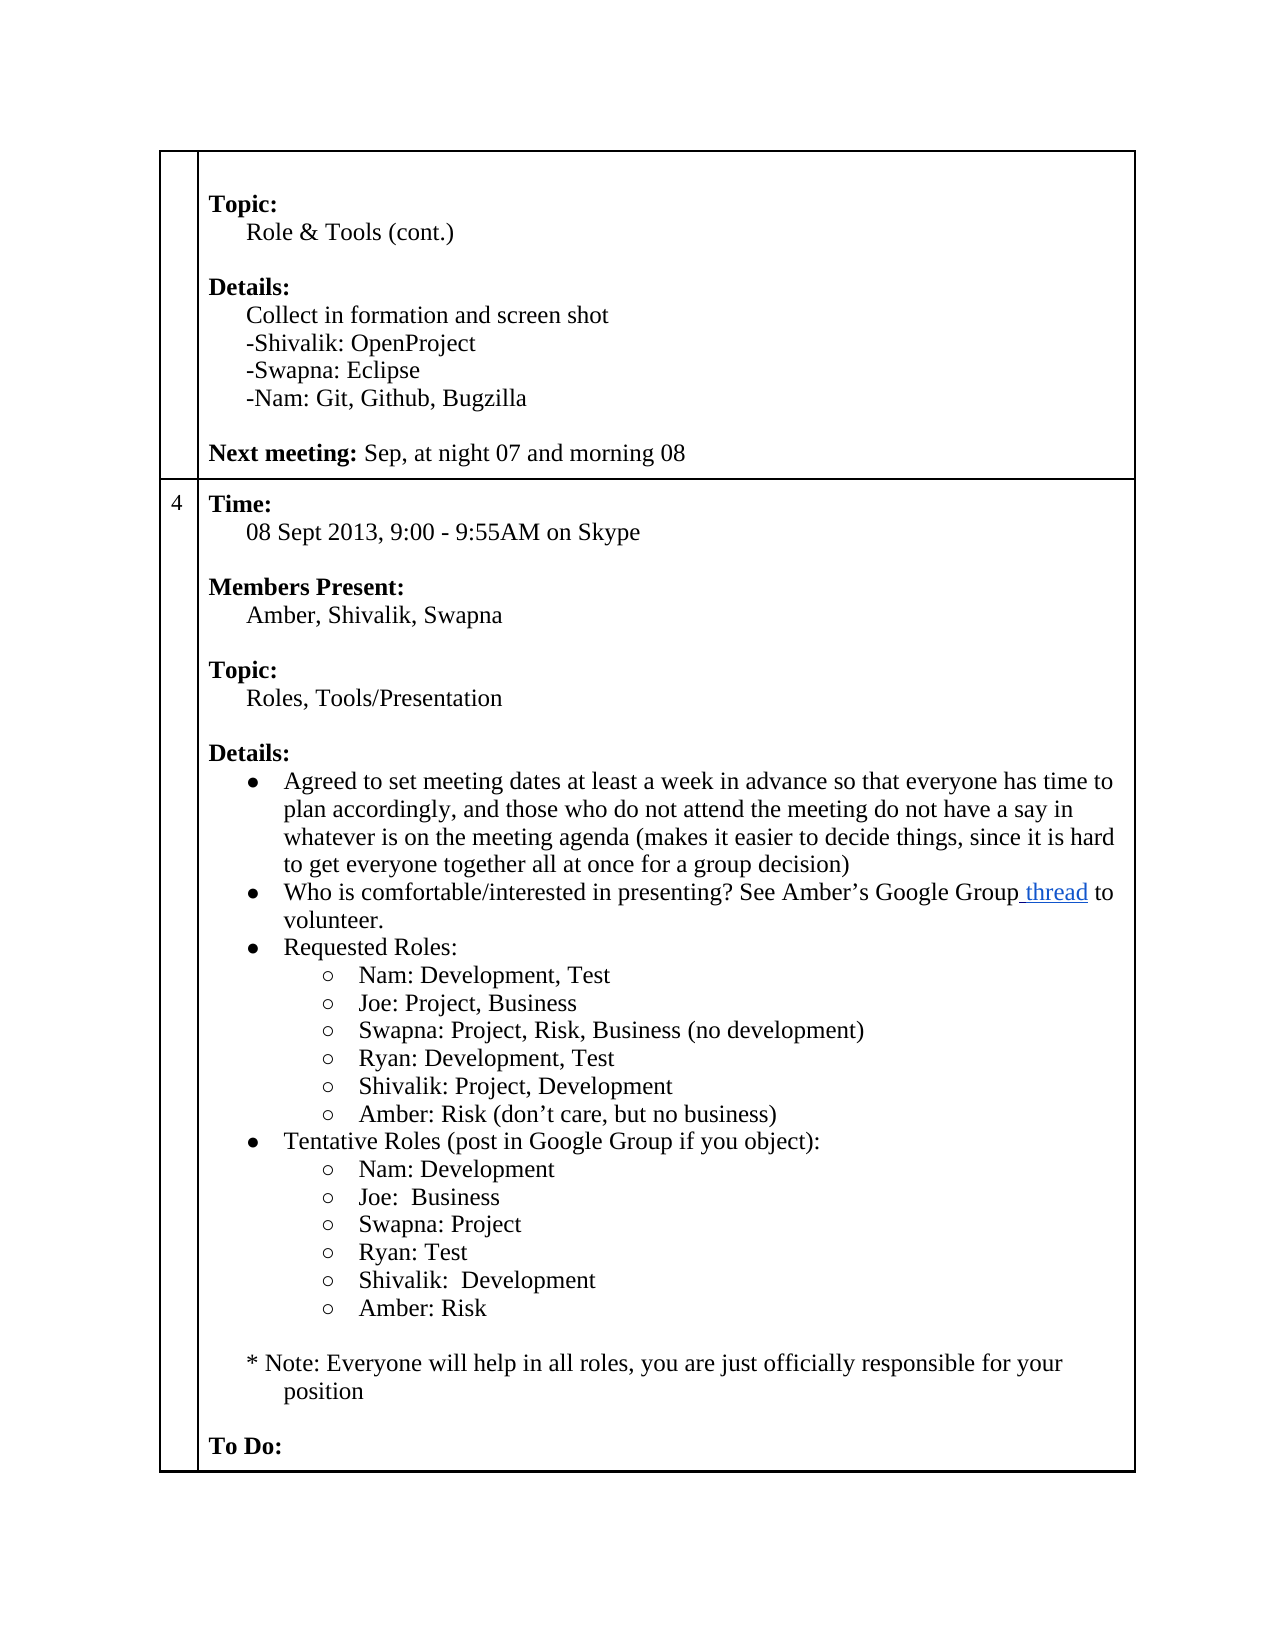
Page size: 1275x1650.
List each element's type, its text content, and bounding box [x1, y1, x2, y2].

table_cell Time: 08 Sept 2013, 9:00 - 9:55AM on Skype Members Present: Amber, Shivalik, Swapna Topic: Roles, Tools/Presentation Details: Agreed to set meeting dates at least a week in advance so that everyone has time to plan accordingly, and those who do not attend the meeting do not have a say in whatever is on the meeting agenda (makes it easier to decide things, since it is hard to get everyone together all at once for a group decision) Who is comfortable/interested in presenting? See Amber’s Google Group thread to volunteer. Requested Roles: Nam: Development, Test Joe: Project, Business Swapna: Project, Risk, Business (no development) Ryan: Development, Test Shivalik: Project, Development Amber: Risk (don’t care, but no business) Tentative Roles (post in Google Group if you object): Nam: Development Joe: Business Swapna: Project Ryan: Test Shivalik: Development Amber: Risk * Note: Everyone will help in all roles, you are just officially responsible for your position To Do: Monday: Assignment 1 Tools See GitHub for presentation Submit presentation on Canvas Tuesday: Assignment 1 Tools PRESENTATION Do we need to print the instruction sheet and write our names next to the tools we plan to use? Thursday: RFP Requirements (See IEEE format) Next Meeting: Tuesday, 9/10 at 9:00 PM on Skype [199, 480, 1134, 1470]
table_cell [161, 152, 197, 478]
table_cell 4 [161, 480, 197, 1470]
table_cell Topic: Role & Tools (cont.) Details: Collect in formation and screen shot -Shivalik: OpenProject -Swapna: Eclipse -Nam: Git, Github, Bugzilla Next meeting: Sep, at night 07 and morning 08 [199, 152, 1134, 478]
